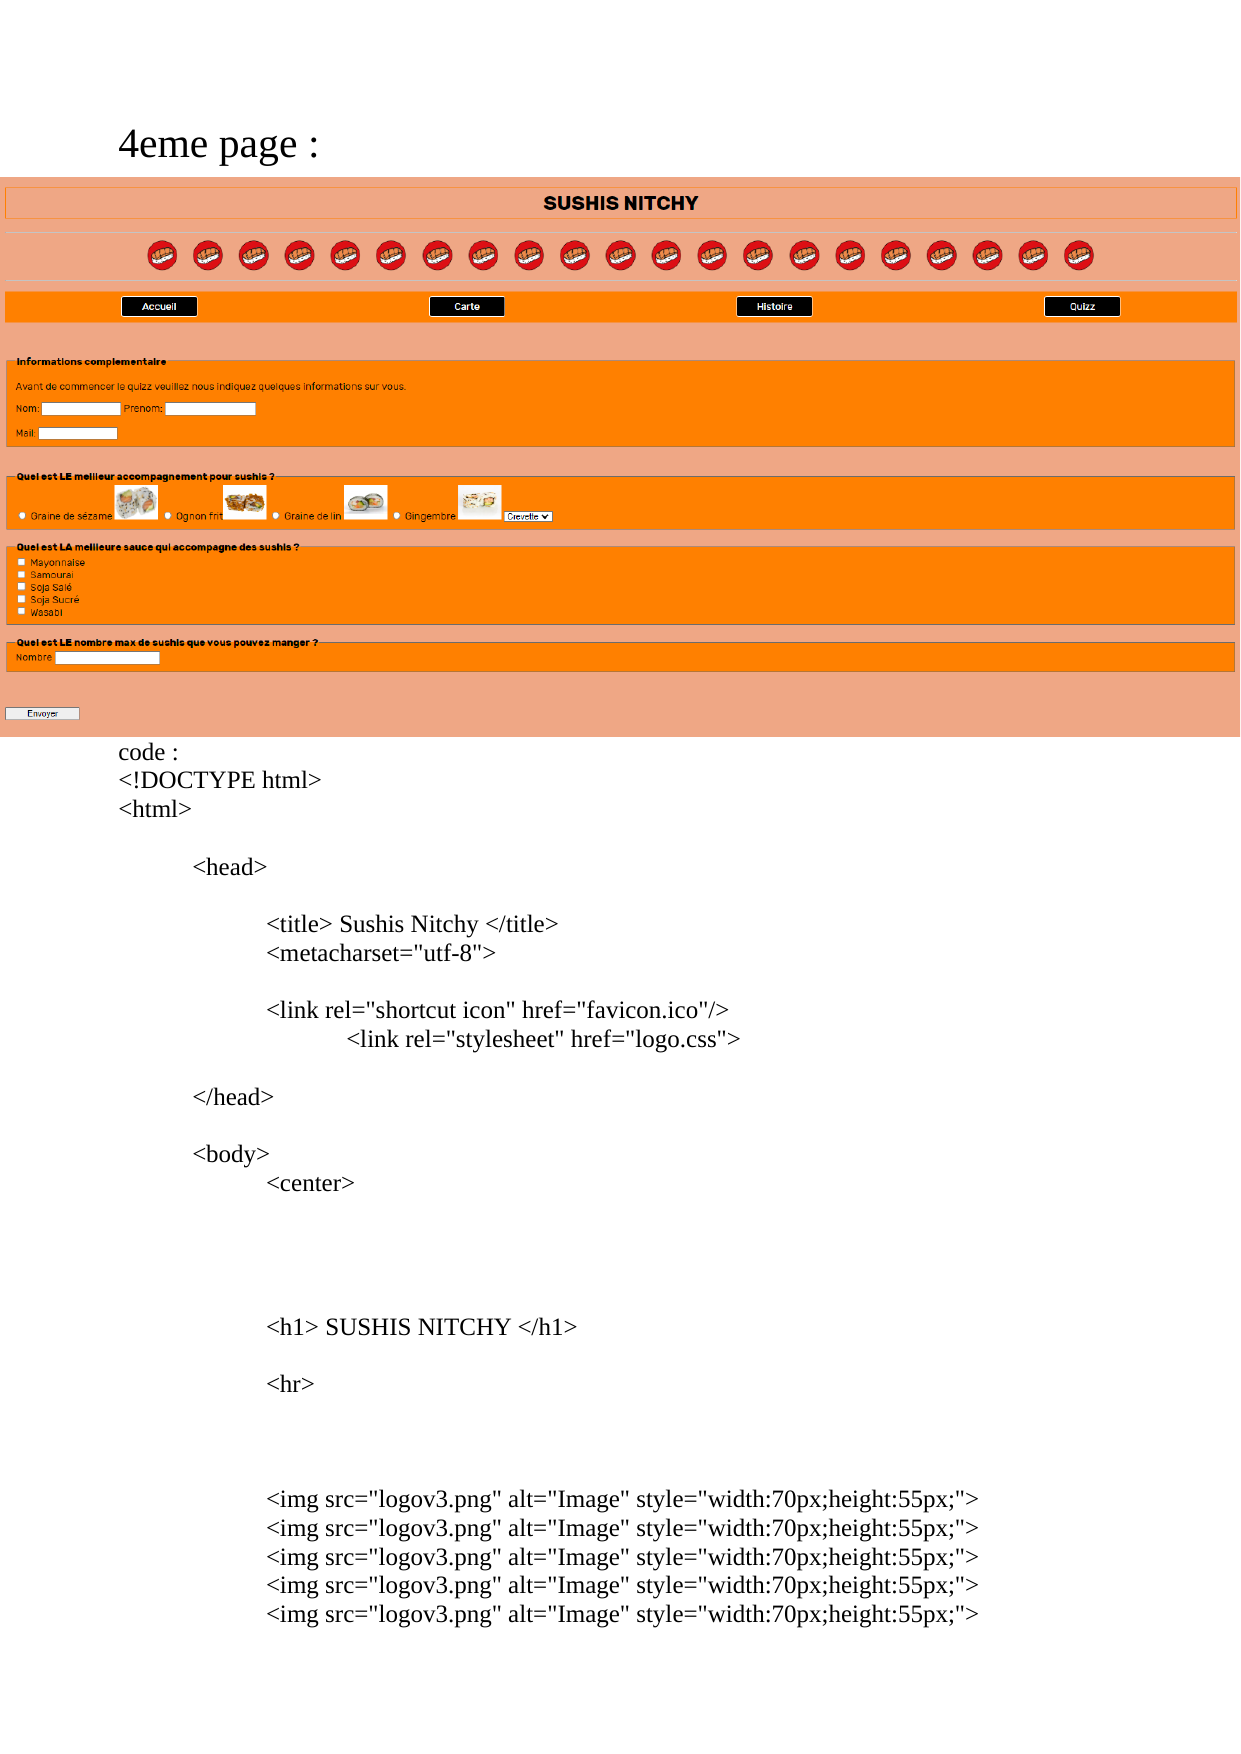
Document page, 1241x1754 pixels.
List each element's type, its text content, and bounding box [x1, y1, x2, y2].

text <img src="logov3.png" alt="Image" style="width:70px;height:55px;"> [118, 1513, 1122, 1542]
text [118, 166, 1122, 177]
text <h1> SUSHIS NITCHY </h1> [118, 1312, 1122, 1341]
text 4eme page : [118, 118, 1122, 166]
text <metacharset="utf-8"> [118, 938, 1122, 967]
text <link rel="shortcut icon" href="favicon.ico"/> [118, 996, 1122, 1024]
text <img src="logov3.png" alt="Image" style="width:70px;height:55px;"> [118, 1484, 1122, 1513]
text <body> [118, 1139, 1122, 1168]
picture [0, 177, 1241, 737]
text <img src="logov3.png" alt="Image" style="width:70px;height:55px;"> [118, 1599, 1122, 1628]
text <title> Sushis Nitchy </title> [118, 909, 1122, 938]
text <head> [118, 852, 1122, 881]
text </head> [118, 1082, 1122, 1111]
text <link rel="stylesheet" href="logo.css"> [118, 1024, 1122, 1053]
text <!DOCTYPE html> [118, 766, 1122, 794]
text <hr> [118, 1369, 1122, 1398]
text <img src="logov3.png" alt="Image" style="width:70px;height:55px;"> [118, 1571, 1122, 1599]
text <html> [118, 794, 1122, 823]
text <center> [118, 1168, 1122, 1197]
text <img src="logov3.png" alt="Image" style="width:70px;height:55px;"> [118, 1542, 1122, 1571]
text code : [118, 737, 1122, 766]
